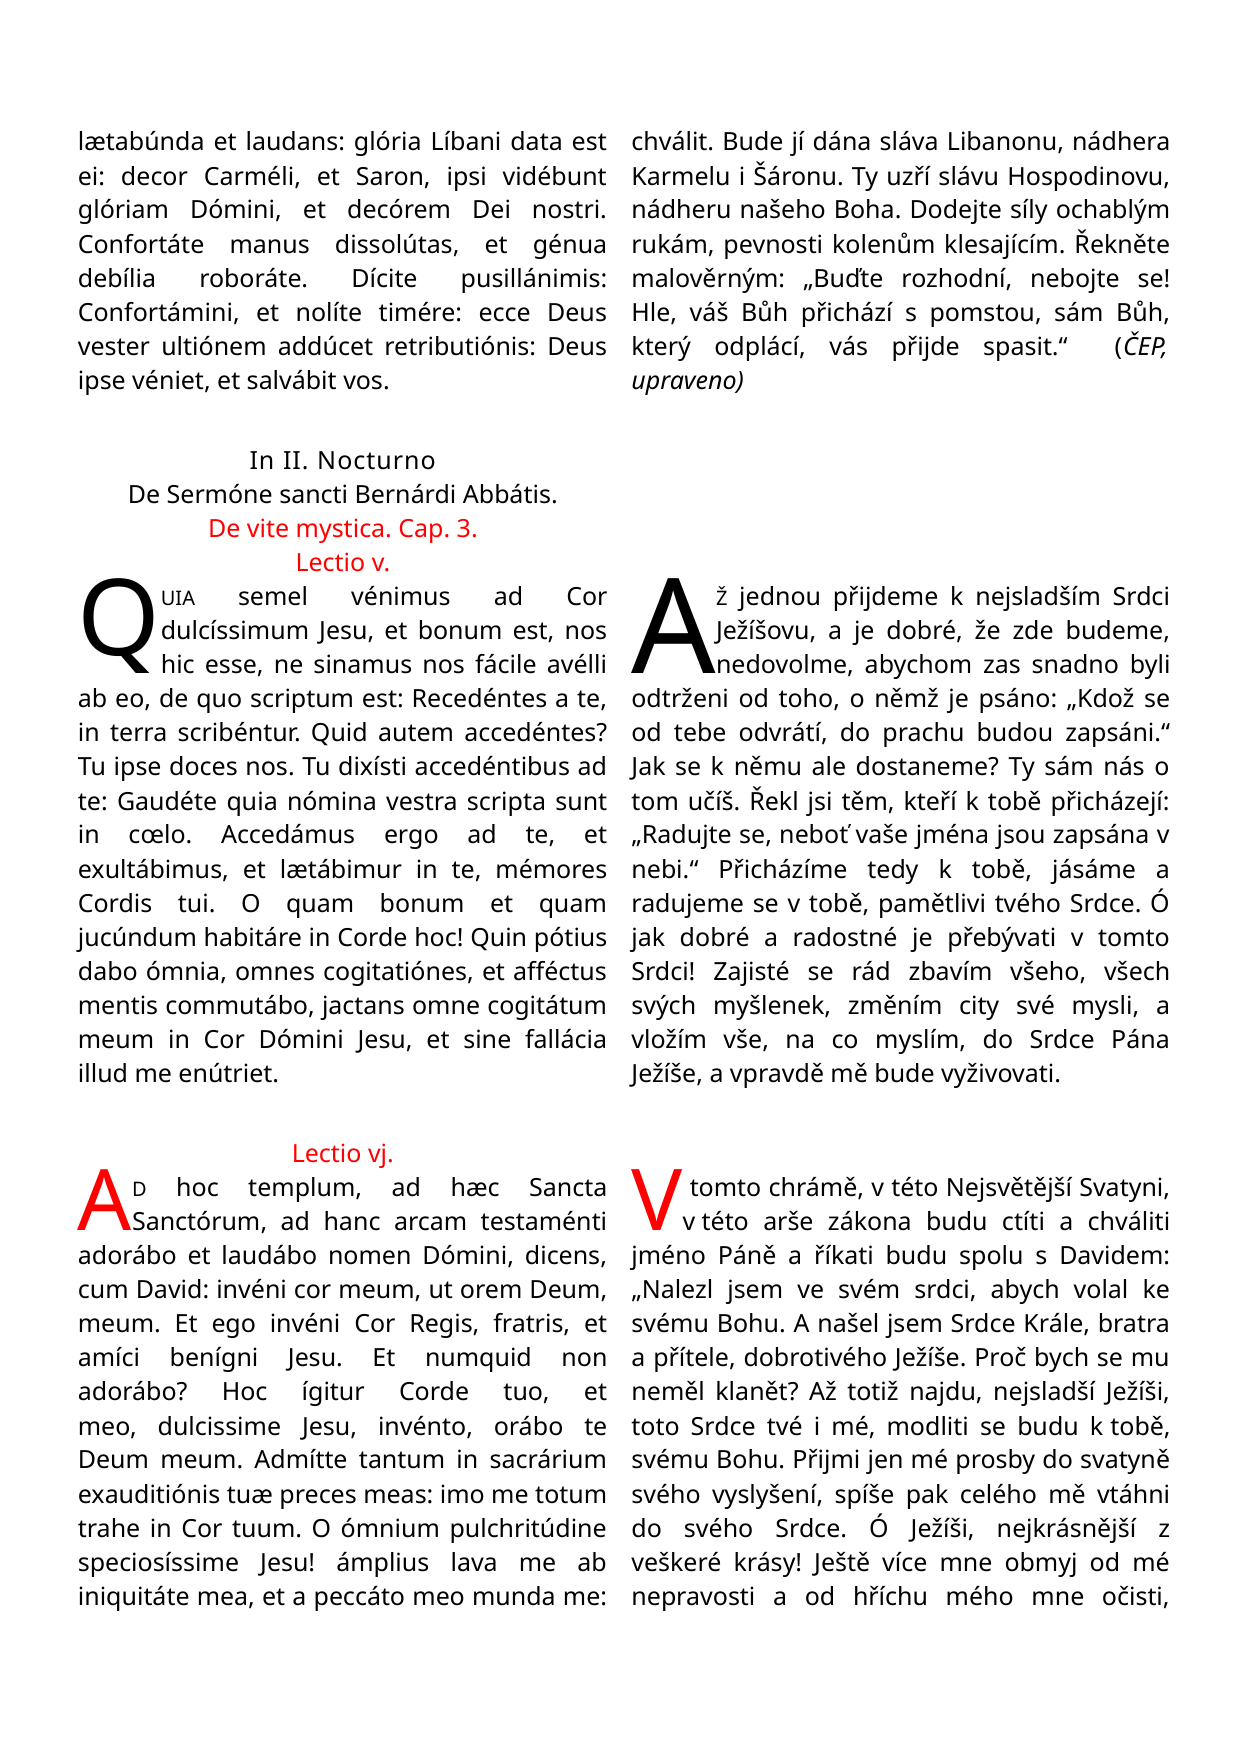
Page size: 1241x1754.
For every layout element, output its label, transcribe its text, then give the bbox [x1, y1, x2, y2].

table_cell In II. Nocturno De Sermóne sancti Bernárdi Abbátis. De vite mystica. Cap. 3. Lectio v. Quia semel vénimus ad Cor dulcíssimum Jesu, et bonum est, nos hic esse, ne sinamus nos fácile avélli ab eo, de quo scriptum est: Recedéntes a te, in terra scribéntur. Quid autem accedéntes? Tu ipse doces nos. Tu dixísti accedéntibus ad te: Gaudéte quia nómina vestra scripta sunt in cœlo. Accedámus ergo ad te, et exultábimus, et lætábimur in te, mémores Cordis tui. O quam bonum et quam jucúndum habitáre in Corde hoc! Quin pótius dabo ómnia, omnes cogitatiónes, et afféctus mentis commutábo, jactans omne cogitátum meum in Cor Dómini Jesu, et sine fallácia illud me enútriet. [66, 437, 619, 1130]
table_cell Až jednou přijdeme k nejsladším Srdci Ježíšovu, a je dobré, že zde budeme, nedovolme, abychom zas snadno byli odtrženi od toho, o němž je psáno: „Kdož se od tebe odvrátí, do prachu budou zapsáni.“ Jak se k němu ale dostaneme? Ty sám nás o tom učíš. Řekl jsi těm, kteří k tobě přicházejí: „Radujte se, neboť vaše jména jsou zapsána v nebi.“ Přicházíme tedy k tobě, jásáme a radujeme se v tobě, pamětlivi tvého Srdce. Ó jak dobré a radostné je přebývati v tomto Srdci! Zajisté se rád zbavím všeho, všech svých myšlenek, změním city své mysli, a vložím vše, na co myslím, do Srdce Pána Ježíše, a vpravdě mě bude vyživovati. [619, 437, 1182, 1130]
table_cell Lectio vj. Ad hoc templum, ad hæc Sancta Sanctórum, ad hanc arcam testaménti adorábo et laudábo nomen Dómini, dicens, cum David: invéni cor meum, ut orem Deum, meum. Et ego invéni Cor Regis, fratris, et amíci benígni Jesu. Et numquid non adorábo? Hoc ígitur Corde tuo, et meo‚ dulcissime Jesu, invénto, orábo te Deum meum. Admítte tantum in sacrárium exauditiónis tuæ preces meas: imo me totum trahe in Cor tuum. O ómnium pulchritúdine speciosíssime Jesu! ámplius lava me ab iniquitáte mea, et a peccáto meo munda me: [66, 1130, 619, 1618]
table_cell V tomto chrámě, v této Nejsvětější Svatyni, v této arše zákona budu ctíti a chváliti jméno Páně a říkati budu spolu s Davidem: „Nalezl jsem ve svém srdci, abych volal ke svému Bohu. A našel jsem Srdce Krále, bratra a přítele, dobrotivého Ježíše. Proč bych se mu neměl klanět? Až totiž najdu, nejsladší Ježíši, toto Srdce tvé i mé, modliti se budu k tobě, svému Bohu. Přijmi jen mé prosby do svatyně svého vyslyšení, spíše pak celého mě vtáhni do svého Srdce. Ó Ježíši, nejkrásnější z veškeré krásy! Ještě více mne obmyj od mé nepravosti a od hříchu mého mne očisti, [619, 1130, 1182, 1618]
table_cell lætabúnda et laudans: glória Líbani data est ei: decor Carméli, et Saron, ipsi vidébunt glóriam Dómini, et decórem Dei nostri. Confortáte manus dissolútas, et génua debília roboráte. Dícite pusillánimis: Confortámini, et nolíte timére: ecce Deus vester ultiónem addúcet retributiónis: Deus ipse véniet, et salvábit vos. [66, 118, 619, 437]
table_cell chválit. Bude jí dána sláva Libanonu, nádhera Karmelu i Šáronu. Ty uzří slávu Hospodinovu, nádheru našeho Boha. Dodejte síly ochablým rukám, pevnosti kolenům klesajícím. Řekněte malověrným: „Buďte rozhodní, nebojte se! Hle, váš Bůh přichází s pomstou, sám Bůh, který odplácí, vás přijde spasit.“ (ČEP, upraveno) [619, 118, 1182, 437]
